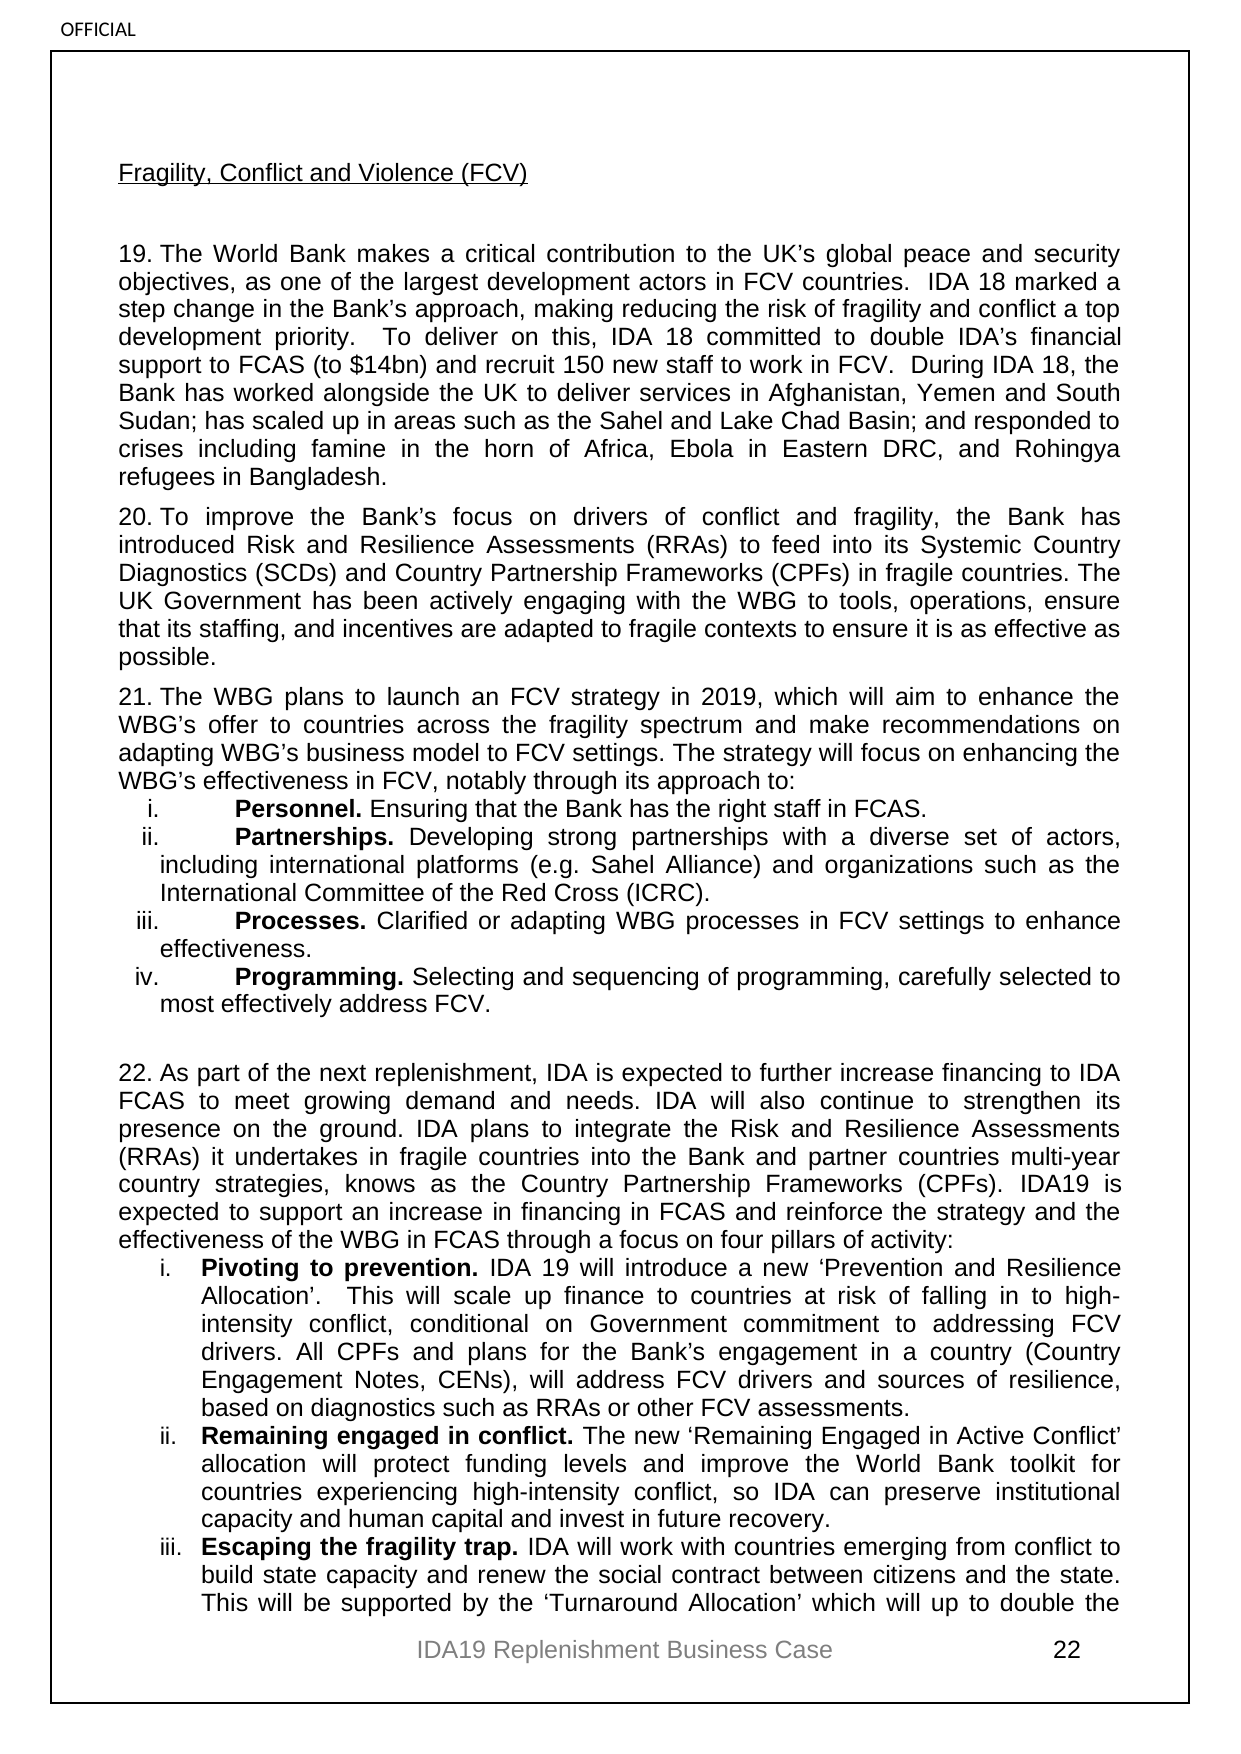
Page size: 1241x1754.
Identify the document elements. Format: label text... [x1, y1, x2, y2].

list As part of the next replenishment, IDA is expected to further increase financing to IDA FCAS to meet growing demand and needs. IDA will also continue to strengthen its presence on the ground. IDA plans to integrate the Risk and Resilience Assessments (RRAs) it undertakes in fragile countries into the Bank and partner countries multi-year country strategies, knows as the Country Partnership Frameworks (CPFs). IDA19 is expected to support an increase in financing in FCAS and reinforce the strategy and the effectiveness of the WBG in FCAS through a focus on four pillars of activity: [118, 1058, 1122, 1254]
list The World Bank makes a critical contribution to the UK’s global peace and security objectives, as one of the largest development actors in FCV countries. IDA 18 marked a step change in the Bank’s approach, making reducing the risk of fragility and conflict a top development priority. To deliver on this, IDA 18 committed to double IDA’s financial support to FCAS (to $14bn) and recruit 150 new staff to work in FCV. During IDA 18, the Bank has worked alongside the UK to deliver services in Afghanistan, Yemen and South Sudan; has scaled up in areas such as the Sahel and Lake Chad Basin; and responded to crises including famine in the horn of Africa, Ebola in Eastern DRC, and Rohingya refugees in Bangladesh. [118, 239, 1122, 491]
list Pivoting to prevention. IDA 19 will introduce a new ‘Prevention and Resilience Allocation’. This will scale up finance to countries at risk of falling in to high-intensity conflict, conditional on Government commitment to addressing FCV drivers. All CPFs and plans for the Bank’s engagement in a country (Country Engagement Notes, CENs), will address FCV drivers and sources of resilience, based on diagnostics such as RRAs or other FCV assessments. [159, 1254, 1122, 1421]
list Fragility, Conflict and Violence (FCV) [118, 158, 1122, 186]
list To improve the Bank’s focus on drivers of conflict and fragility, the Bank has introduced Risk and Resilience Assessments (RRAs) to feed into its Systemic Country Diagnostics (SCDs) and Country Partnership Frameworks (CPFs) in fragile countries. The UK Government has been actively engaging with the WBG to tools, operations, ensure that its staffing, and incentives are adapted to fragile contexts to ensure it is as effective as possible. [118, 503, 1122, 671]
list The WBG plans to launch an FCV strategy in 2019, which will aim to enhance the WBG’s offer to countries across the fragility spectrum and make recommendations on adapting WBG’s business model to FCV settings. The strategy will focus on enhancing the WBG’s effectiveness in FCV, notably through its approach to: [118, 683, 1122, 795]
list Escaping the fragility trap. IDA will work with countries emerging from conflict to build state capacity and renew the social contract between citizens and the state. This will be supported by the ‘Turnaround Allocation’ which will up to double the [159, 1533, 1122, 1617]
list Programming. Selecting and sequencing of programming, carefully selected to most effectively address FCV. [159, 962, 1122, 1018]
list Remaining engaged in conflict. The new ‘Remaining Engaged in Active Conflict’ allocation will protect funding levels and improve the World Bank toolkit for countries experiencing high-intensity conflict, so IDA can preserve institutional capacity and human capital and invest in future recovery. [159, 1421, 1122, 1533]
list Partnerships. Developing strong partnerships with a diverse set of actors, including international platforms (e.g. Sahel Alliance) and organizations such as the International Committee of the Red Cross (ICRC). [159, 823, 1122, 906]
list Processes. Clarified or adapting WBG processes in FCV settings to enhance effectiveness. [159, 906, 1122, 962]
list Personnel. Ensuring that the Bank has the right staff in FCAS. [159, 795, 1122, 823]
